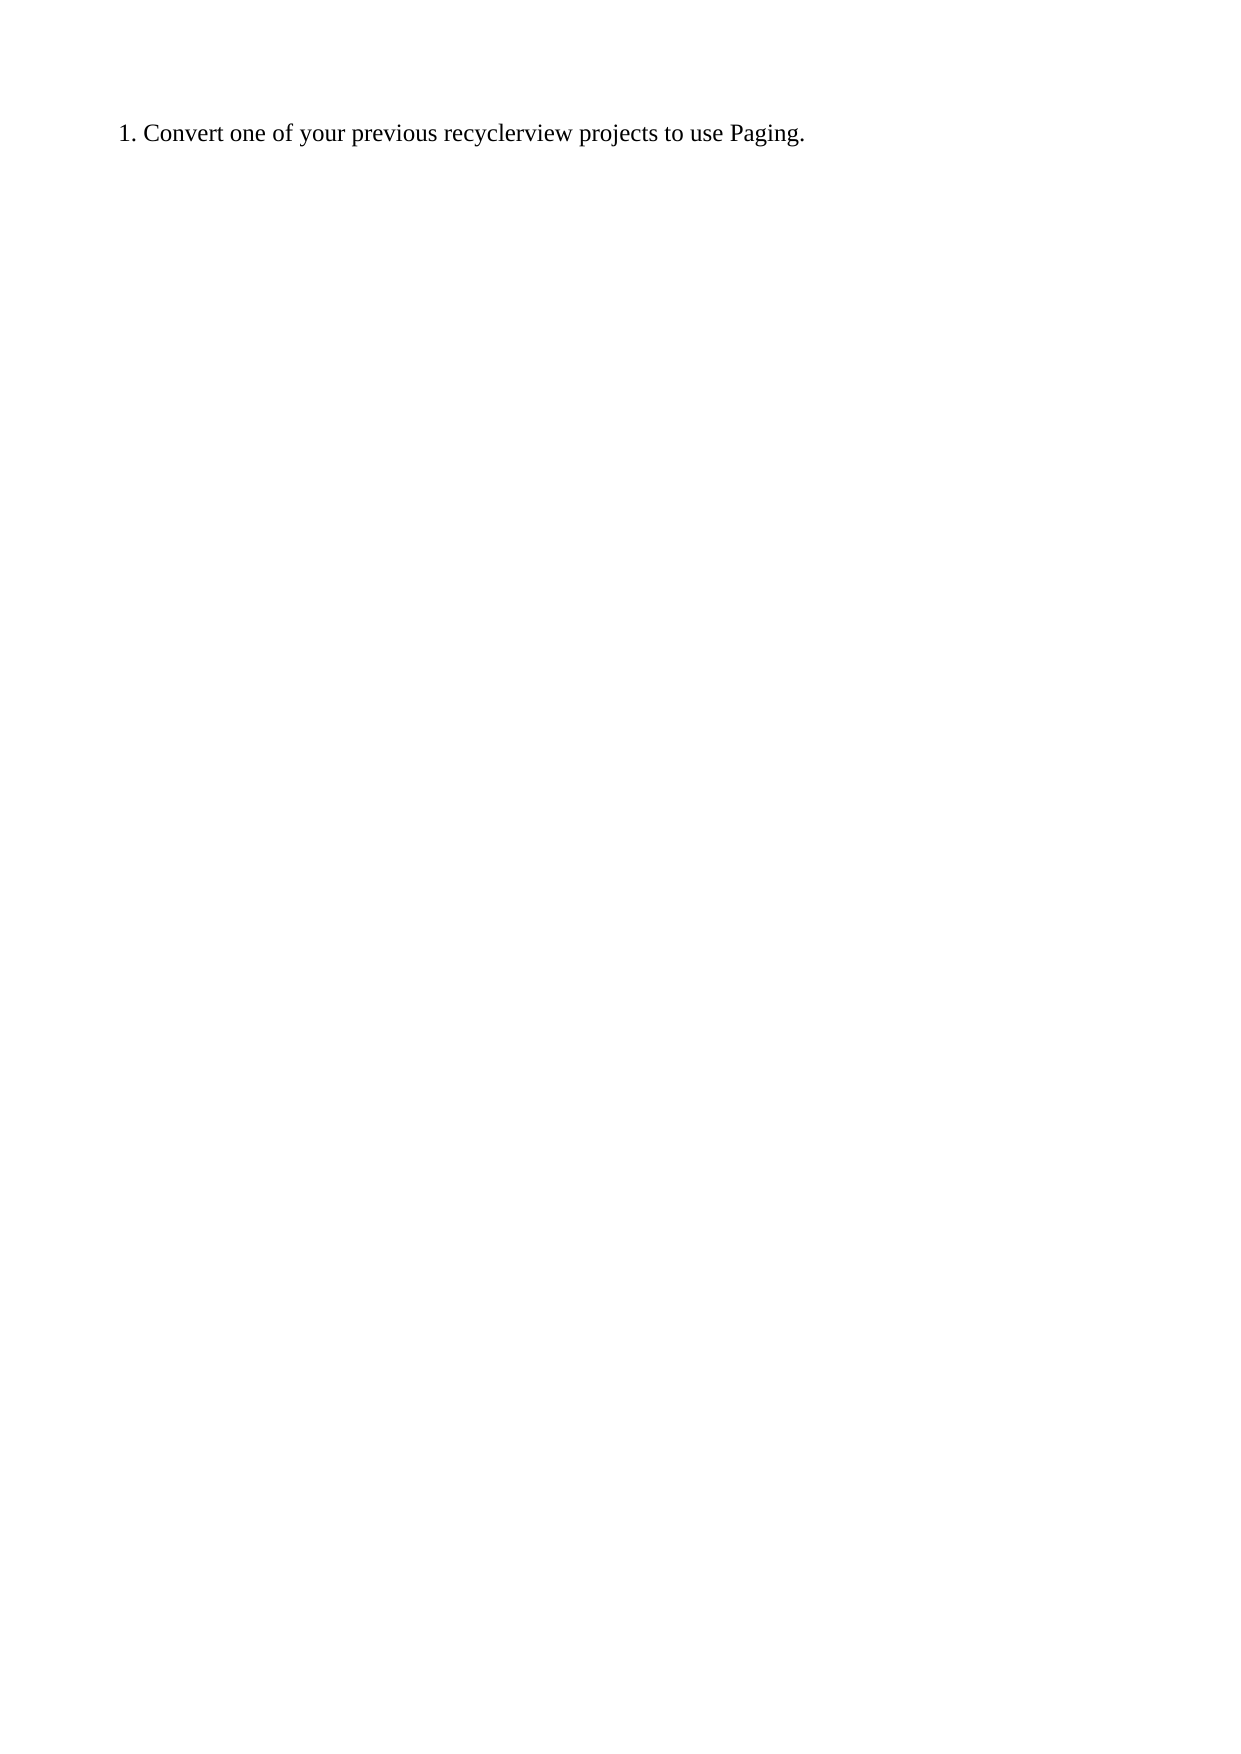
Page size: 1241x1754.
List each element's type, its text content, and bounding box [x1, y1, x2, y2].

text 1. Convert one of your previous recyclerview projects to use Paging. [118, 118, 1122, 147]
